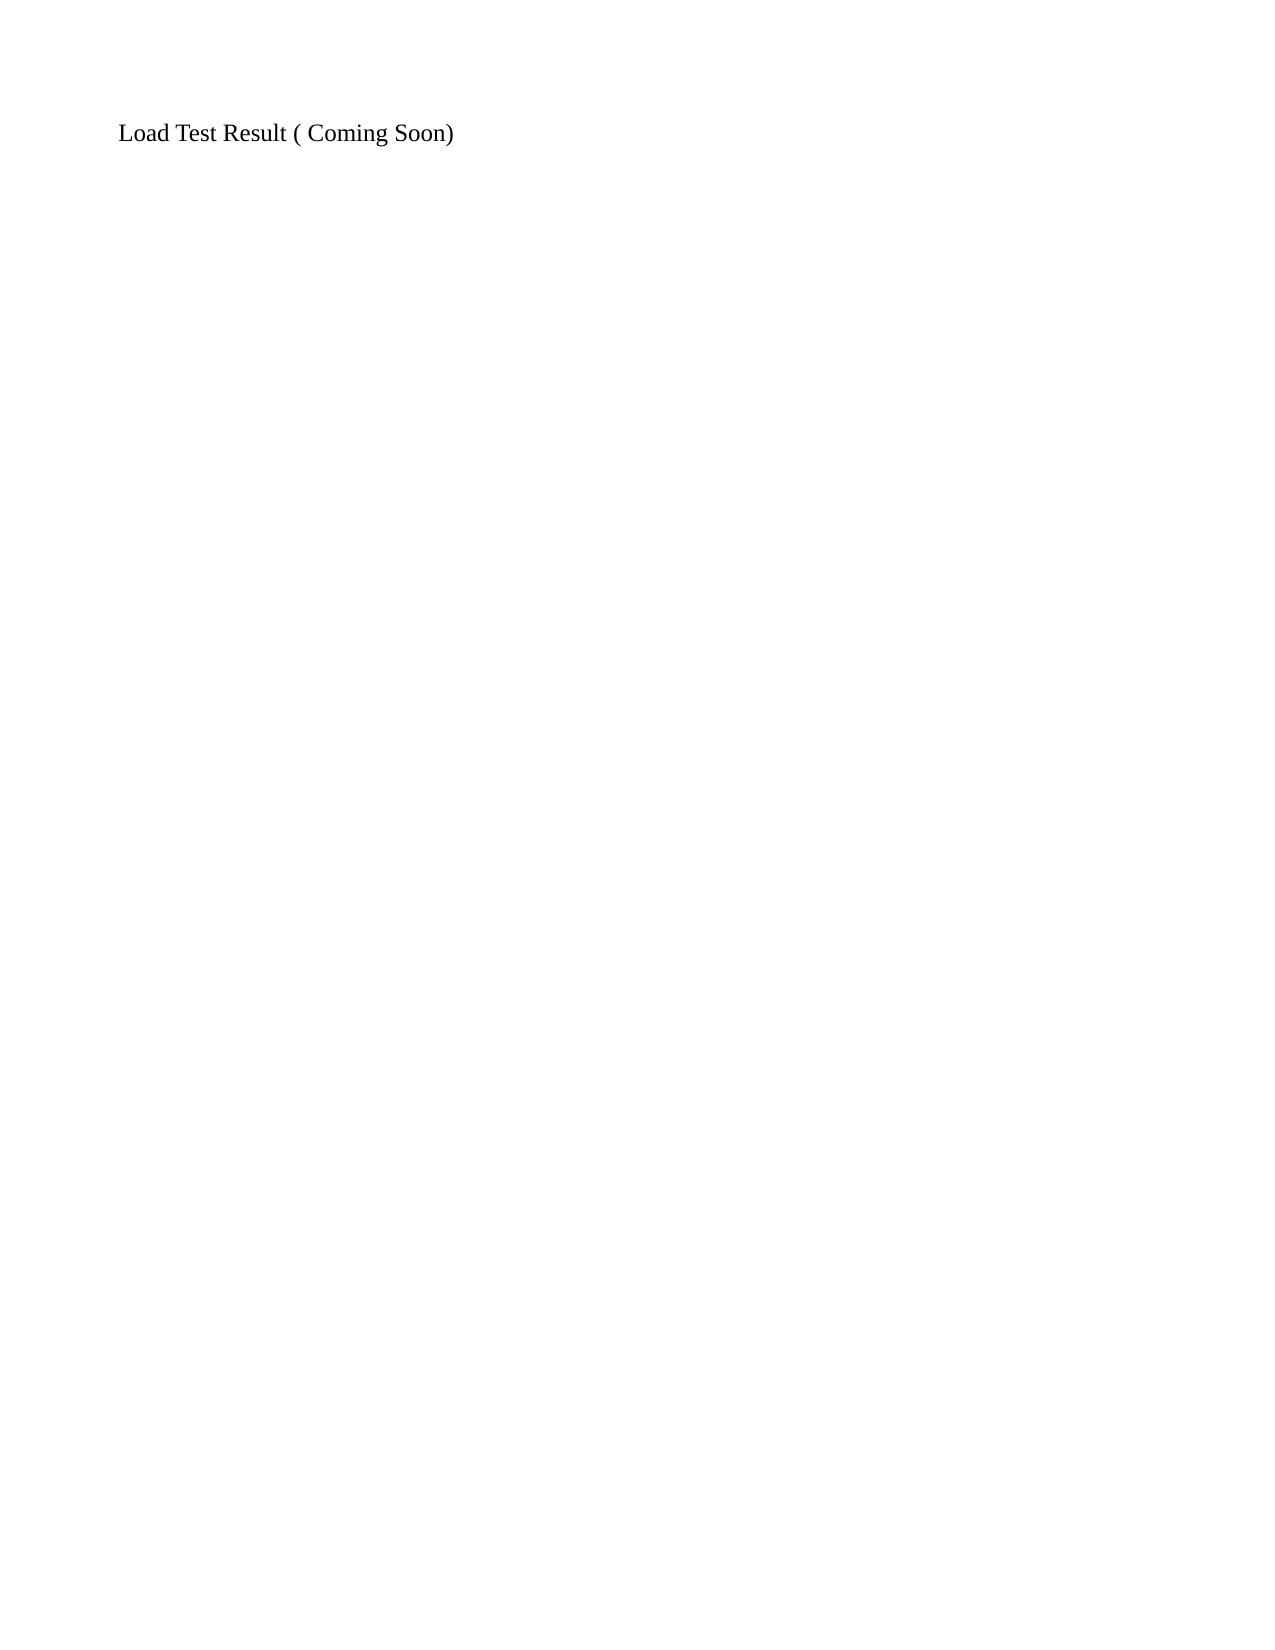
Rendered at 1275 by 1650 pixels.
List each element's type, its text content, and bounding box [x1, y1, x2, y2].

text Load Test Result ( Coming Soon) [118, 118, 1157, 147]
